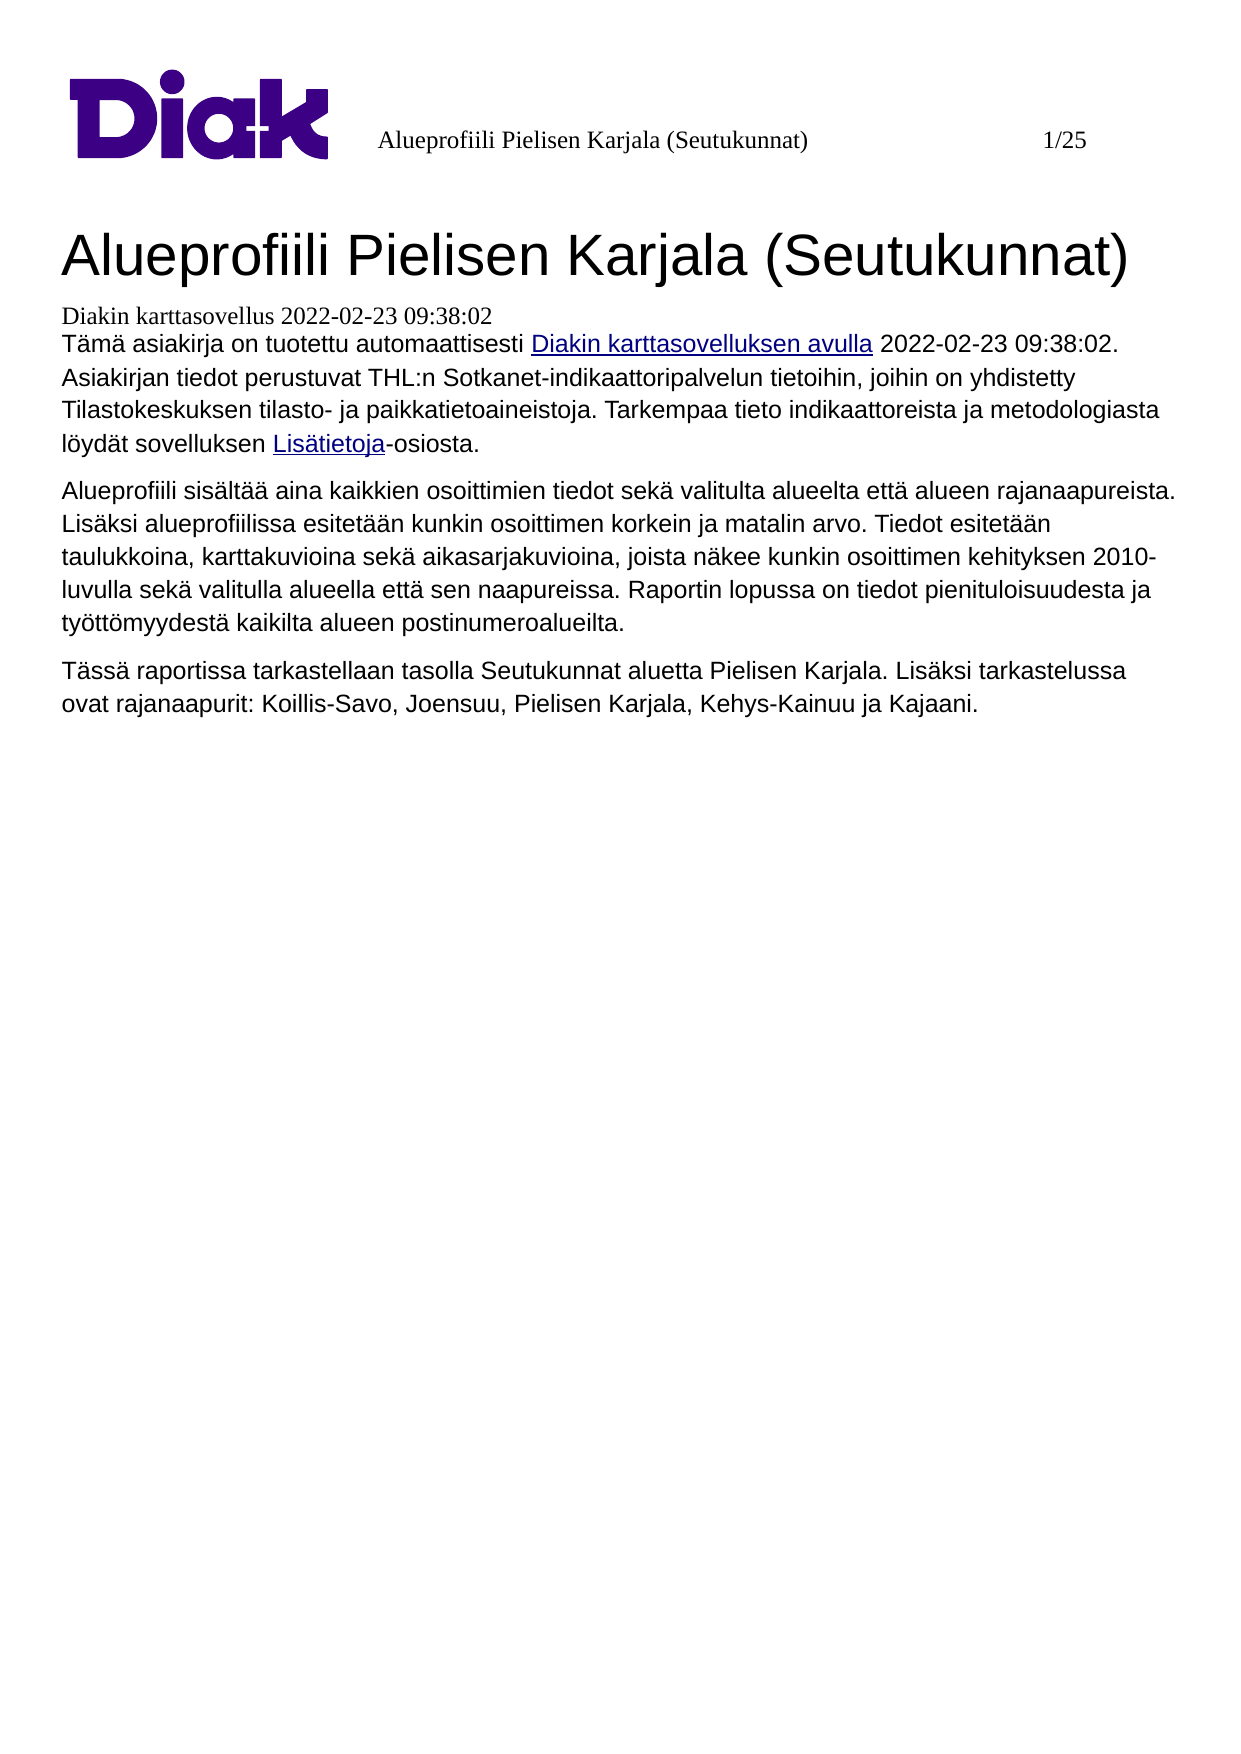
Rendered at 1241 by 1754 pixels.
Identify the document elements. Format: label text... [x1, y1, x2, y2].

text Tässä raportissa tarkastellaan tasolla Seutukunnat aluetta Pielisen Karjala. Lisäksi tarkastelussa ovat rajanaapurit: Koillis-Savo, Joensuu, Pielisen Karjala, Kehys-Kainuu ja Kajaani. [61, 656, 1179, 718]
text Diakin karttasovellus 2022-02-23 09:38:02 [61, 301, 1179, 329]
text Alueprofiili sisältää aina kaikkien osoittimien tiedot sekä valitulta alueelta että alueen rajanaapureista. Lisäksi alueprofiilissa esitetään kunkin osoittimen korkein ja matalin arvo. Tiedot esitetään taulukkoina, karttakuvioina sekä aikasarjakuvioina, joista näkee kunkin osoittimen kehityksen 2010-luvulla sekä valitulla alueella että sen naapureissa. Raportin lopussa on tiedot pienituloisuudesta ja työttömyydestä kaikilta alueen postinumeroalueilta. [61, 476, 1179, 637]
text Tämä asiakirja on tuotettu automaattisesti Diakin karttasovelluksen avulla 2022-02-23 09:38:02. Asiakirjan tiedot perustuvat THL:n Sotkanet-indikaattoripalvelun tietoihin, joihin on yhdistetty Tilastokeskuksen tilasto- ja paikkatietoaineistoja. Tarkempaa tieto indikaattoreista ja metodologiasta löydät sovelluksen Lisätietoja-osiosta. [61, 329, 1179, 457]
title Alueprofiili Pielisen Karjala (Seutukunnat) [61, 221, 1179, 288]
